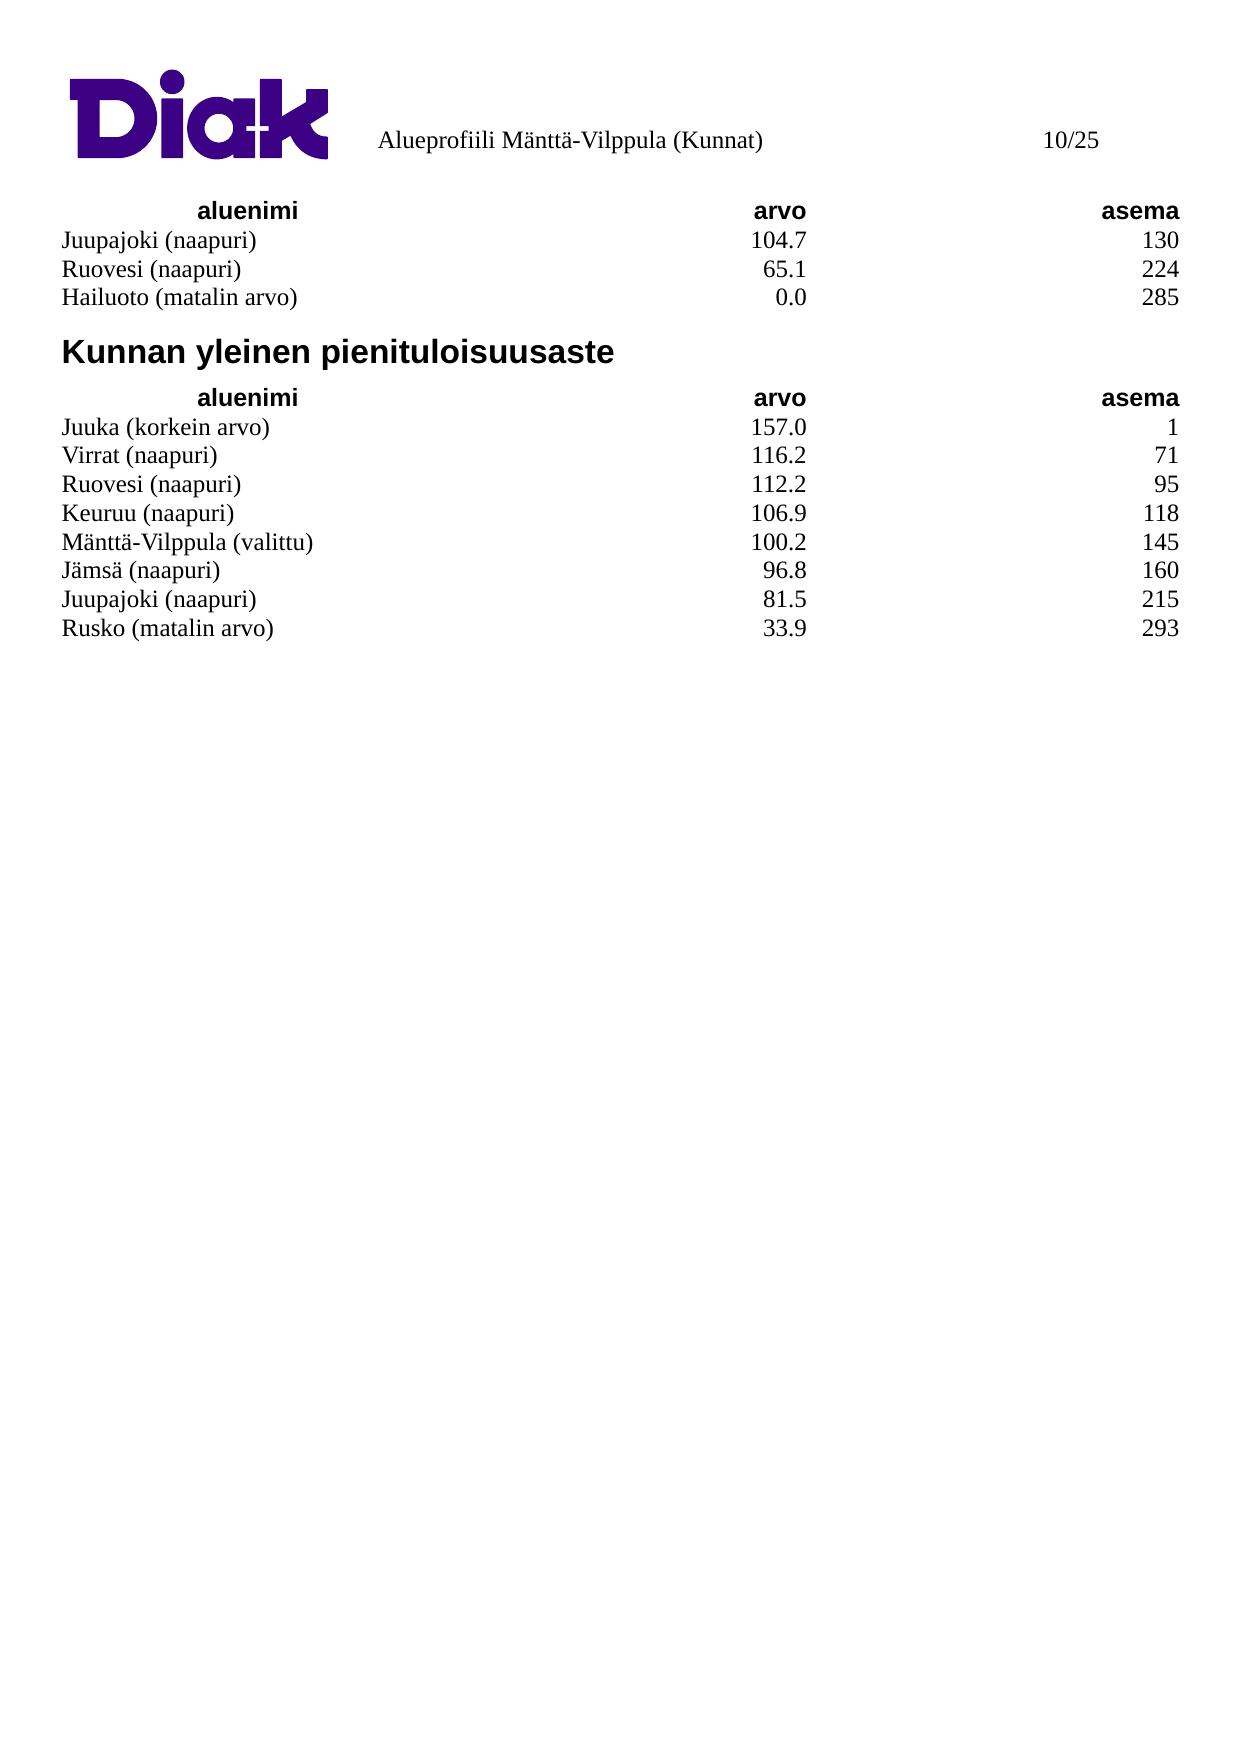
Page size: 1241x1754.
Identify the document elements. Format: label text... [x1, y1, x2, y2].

table_header asema [806, 196, 1179, 225]
table_cell 65.1 [434, 254, 806, 282]
table_header asema [806, 383, 1179, 412]
table_cell Rusko (matalin arvo) [61, 613, 434, 642]
table_cell Ruovesi (naapuri) [61, 469, 434, 498]
table_header arvo [434, 196, 806, 225]
table_cell 100.2 [434, 527, 806, 556]
table_cell 285 [806, 283, 1179, 311]
table_cell 81.5 [434, 584, 806, 613]
table_cell 215 [806, 584, 1179, 613]
table_cell Jämsä (naapuri) [61, 556, 434, 584]
table_cell 71 [806, 441, 1179, 469]
table_cell 293 [806, 613, 1179, 642]
table_cell Juupajoki (naapuri) [61, 225, 434, 254]
table_cell Mänttä-Vilppula (valittu) [61, 527, 434, 556]
table_header aluenimi [61, 196, 434, 225]
table_cell Keuruu (naapuri) [61, 498, 434, 527]
table_cell Juuka (korkein arvo) [61, 412, 434, 441]
table_cell 0.0 [434, 283, 806, 311]
table_cell 116.2 [434, 441, 806, 469]
table_header aluenimi [61, 383, 434, 412]
table_cell Ruovesi (naapuri) [61, 254, 434, 282]
table_cell Hailuoto (matalin arvo) [61, 283, 434, 311]
table_cell Virrat (naapuri) [61, 441, 434, 469]
table_cell 112.2 [434, 469, 806, 498]
table_cell 96.8 [434, 556, 806, 584]
table_cell 118 [806, 498, 1179, 527]
table_cell 145 [806, 527, 1179, 556]
table_cell 160 [806, 556, 1179, 584]
table_cell 157.0 [434, 412, 806, 441]
subtitle Kunnan yleinen pienituloisuusaste [61, 332, 1179, 371]
table_header arvo [434, 383, 806, 412]
table_cell 95 [806, 469, 1179, 498]
table_cell 224 [806, 254, 1179, 282]
table_cell 33.9 [434, 613, 806, 642]
table_cell 1 [806, 412, 1179, 441]
table_cell 106.9 [434, 498, 806, 527]
table_cell 104.7 [434, 225, 806, 254]
table_cell Juupajoki (naapuri) [61, 584, 434, 613]
table_cell 130 [806, 225, 1179, 254]
